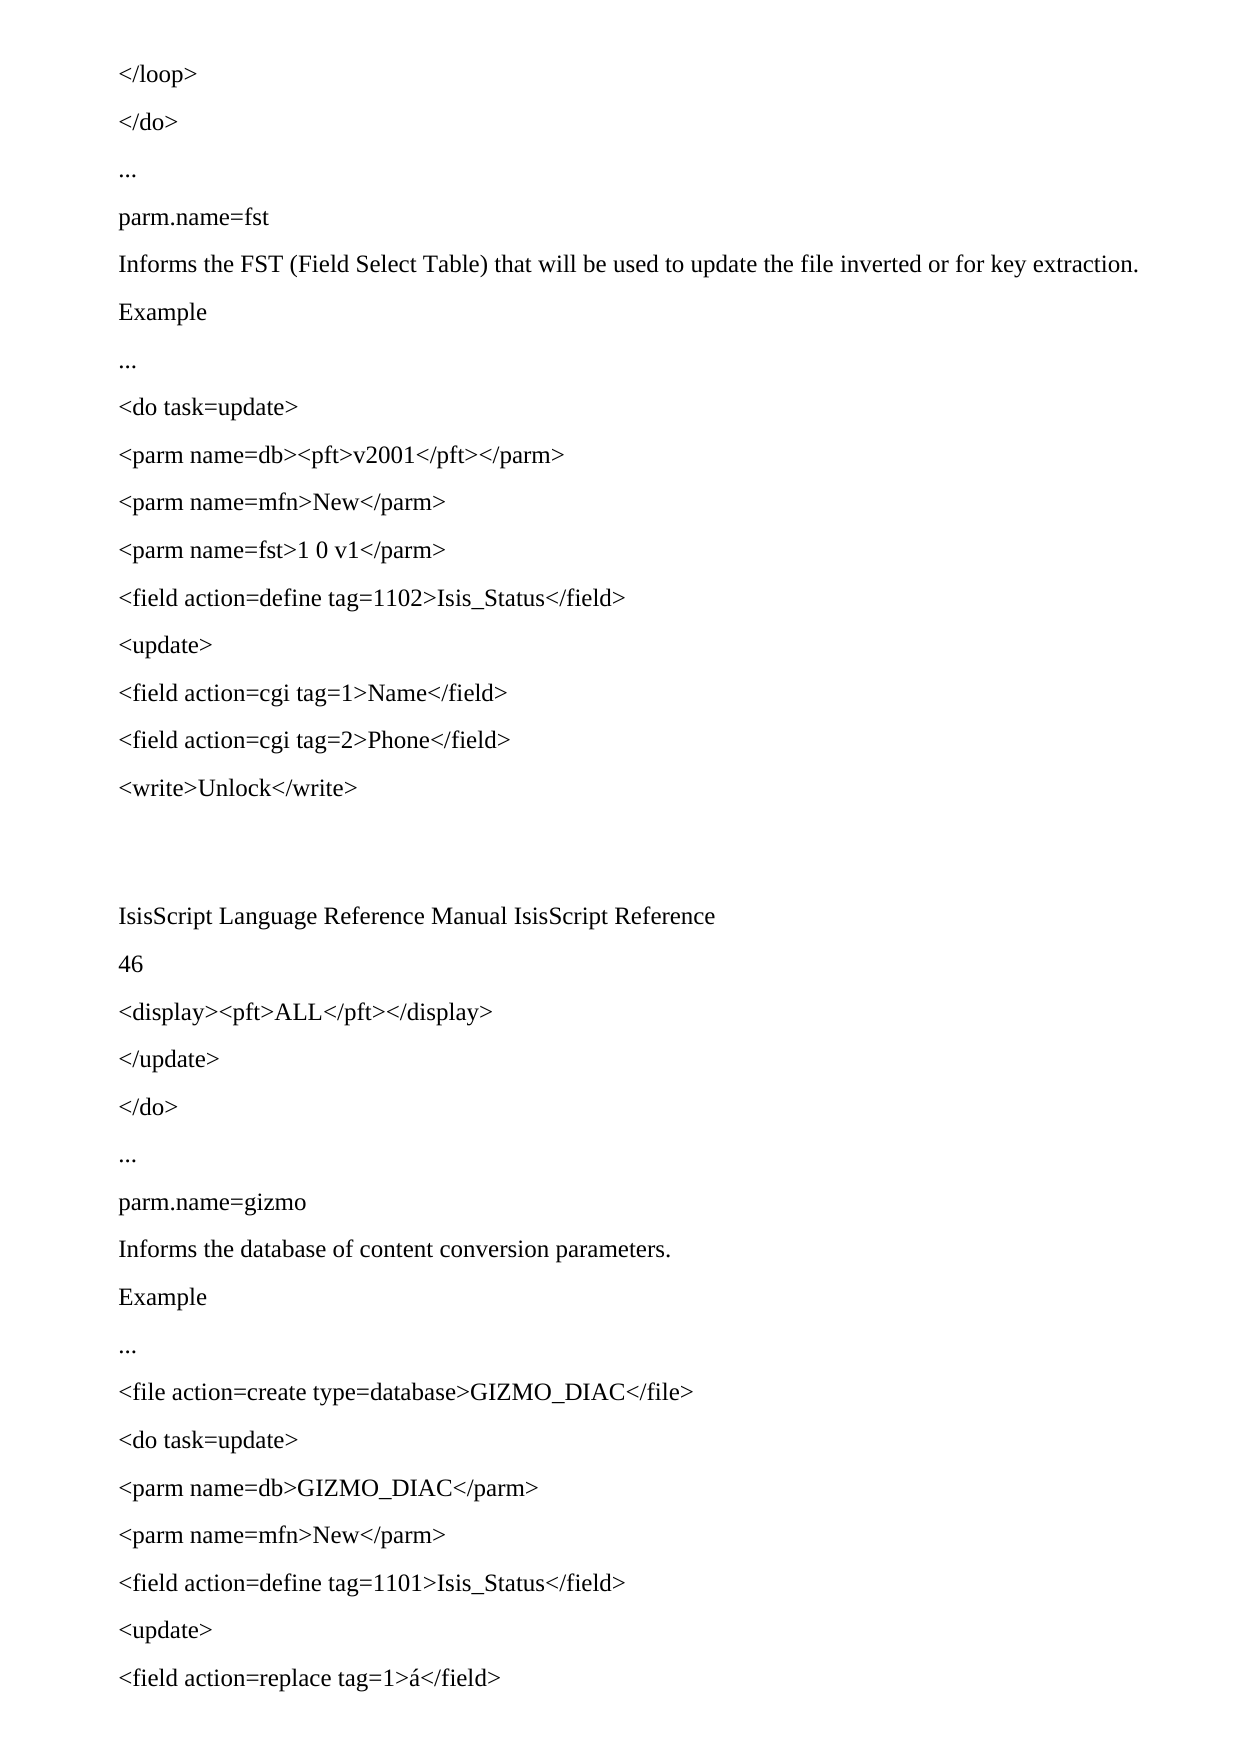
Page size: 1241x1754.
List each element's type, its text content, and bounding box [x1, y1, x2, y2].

text <file action=create type=database>GIZMO_DIAC</file> [118, 1377, 1181, 1406]
text <field action=define tag=1102>Isis_Status</field> [118, 583, 1181, 611]
text </loop> [118, 59, 1181, 88]
text </do> [118, 1092, 1181, 1121]
text <field action=define tag=1101>Isis_Status</field> [118, 1568, 1181, 1597]
text <parm name=db>GIZMO_DIAC</parm> [118, 1473, 1181, 1501]
text <parm name=db><pft>v2001</pft></parm> [118, 440, 1181, 469]
text <parm name=mfn>New</parm> [118, 1520, 1181, 1549]
text <parm name=mfn>New</parm> [118, 487, 1181, 516]
text ... [118, 345, 1181, 373]
text ... [118, 1139, 1181, 1168]
text ... [118, 154, 1181, 183]
text IsisScript Language Reference Manual IsisScript Reference [118, 901, 1181, 930]
text <do task=update> [118, 1425, 1181, 1454]
text <update> [118, 1615, 1181, 1644]
text </update> [118, 1044, 1181, 1073]
text ... [118, 1330, 1181, 1358]
text parm.name=gizmo [118, 1187, 1181, 1216]
text Informs the FST (Field Select Table) that will be used to update the file inverted or for key extraction. [118, 249, 1181, 278]
text Example [118, 297, 1181, 326]
text <field action=cgi tag=2>Phone</field> [118, 726, 1181, 754]
text <update> [118, 630, 1181, 659]
text <field action=replace tag=1>á</field> [118, 1663, 1181, 1692]
text Informs the database of content conversion parameters. [118, 1234, 1181, 1263]
text <parm name=fst>1 0 v1</parm> [118, 535, 1181, 564]
text Example [118, 1282, 1181, 1311]
text 46 [118, 949, 1181, 978]
text <write>Unlock</write> [118, 773, 1181, 802]
text parm.name=fst [118, 202, 1181, 231]
text <do task=update> [118, 392, 1181, 421]
text </do> [118, 107, 1181, 135]
text <display><pft>ALL</pft></display> [118, 997, 1181, 1025]
text <field action=cgi tag=1>Name</field> [118, 678, 1181, 707]
